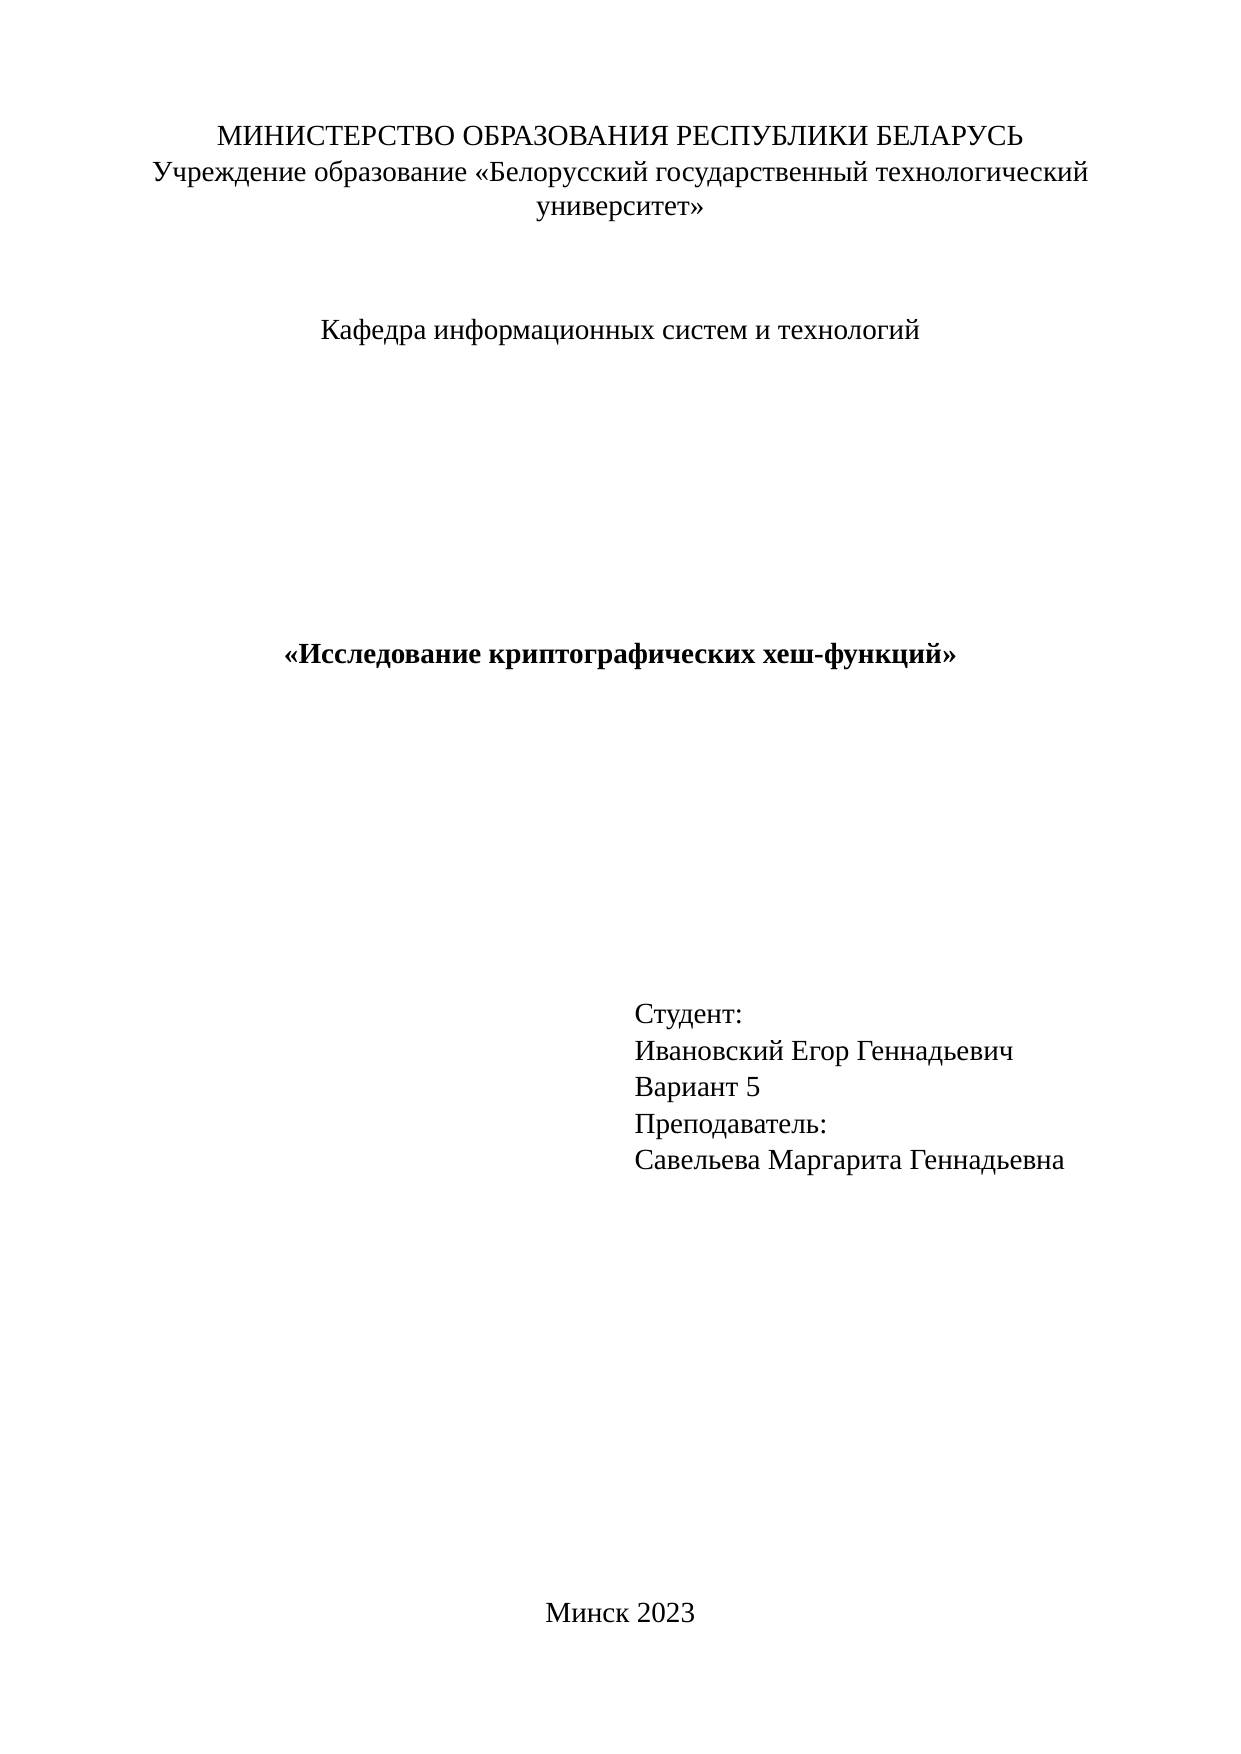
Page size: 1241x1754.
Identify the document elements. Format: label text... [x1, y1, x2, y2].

text Кафедра информационных систем и технологий [118, 312, 1122, 346]
text Вариант 5 [634, 1069, 1122, 1103]
text «Исследование криптографических хеш-функций» [118, 636, 1122, 669]
text Студент: [634, 996, 1122, 1030]
text МИНИСТЕРСТВО ОБРАЗОВАНИЯ РЕСПУБЛИКИ БЕЛАРУСЬ [118, 118, 1122, 152]
text Ивановский Егор Геннадьевич [634, 1033, 1122, 1066]
text Савельева Маргарита Геннадьевна [634, 1142, 1122, 1176]
text Учреждение образование «Белорусский государственный технологический университет» [118, 154, 1122, 222]
text Минск 2023 [118, 1595, 1122, 1629]
text Преподаватель: [634, 1106, 1122, 1139]
